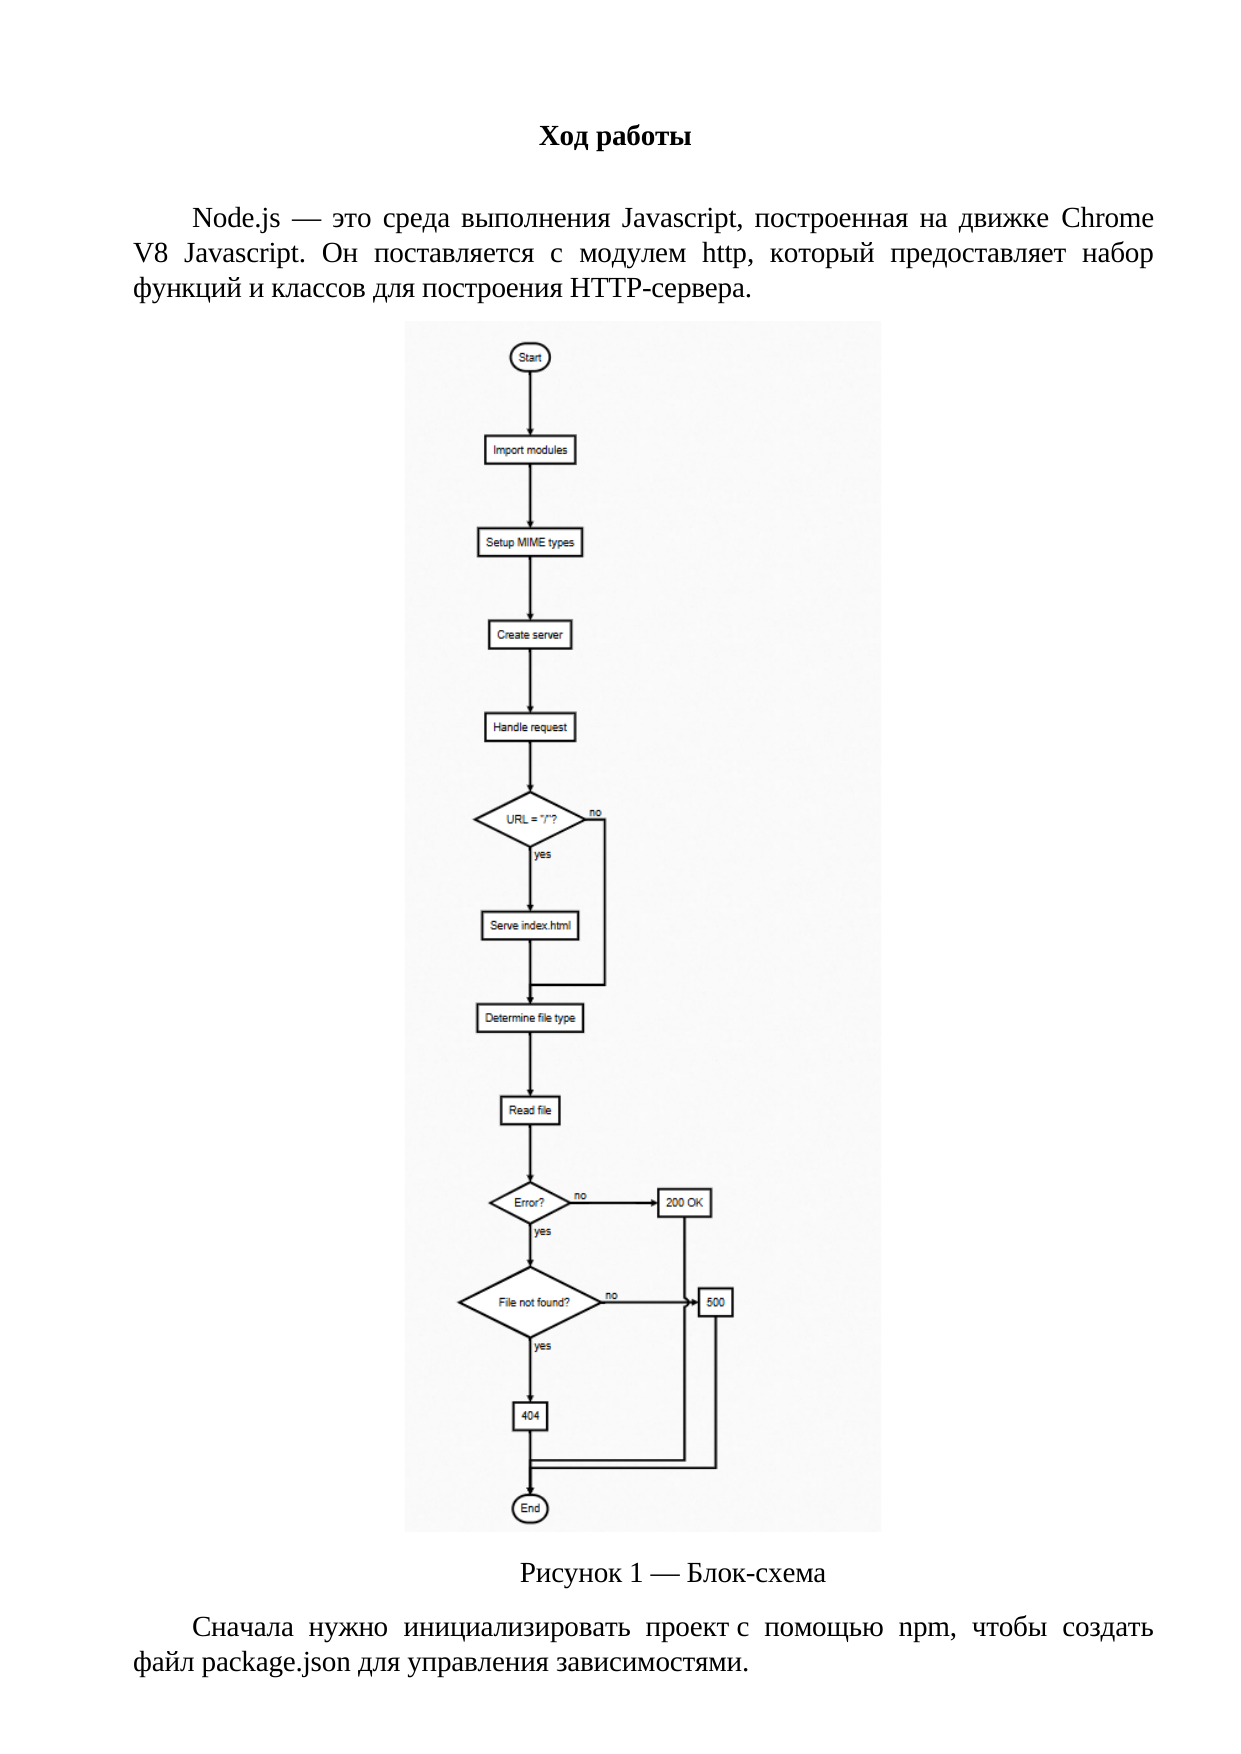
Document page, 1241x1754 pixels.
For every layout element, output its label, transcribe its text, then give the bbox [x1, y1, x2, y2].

picture [404, 321, 882, 1532]
text Сначала нужно инициализировать проект с помощью npm, чтобы создать файл package.json для управления зависимостями. [133, 1609, 1154, 1678]
text Рисунок 1 — Блок-схема [133, 325, 1154, 1588]
text Node.js — это среда выполнения Javascript, построенная на движке Chrome V8 Javascript. Он поставляется с модулем http, который предоставляет набор функций и классов для построения HTTP-сервера. [133, 200, 1154, 304]
subtitle Ход работы [260, 118, 970, 152]
